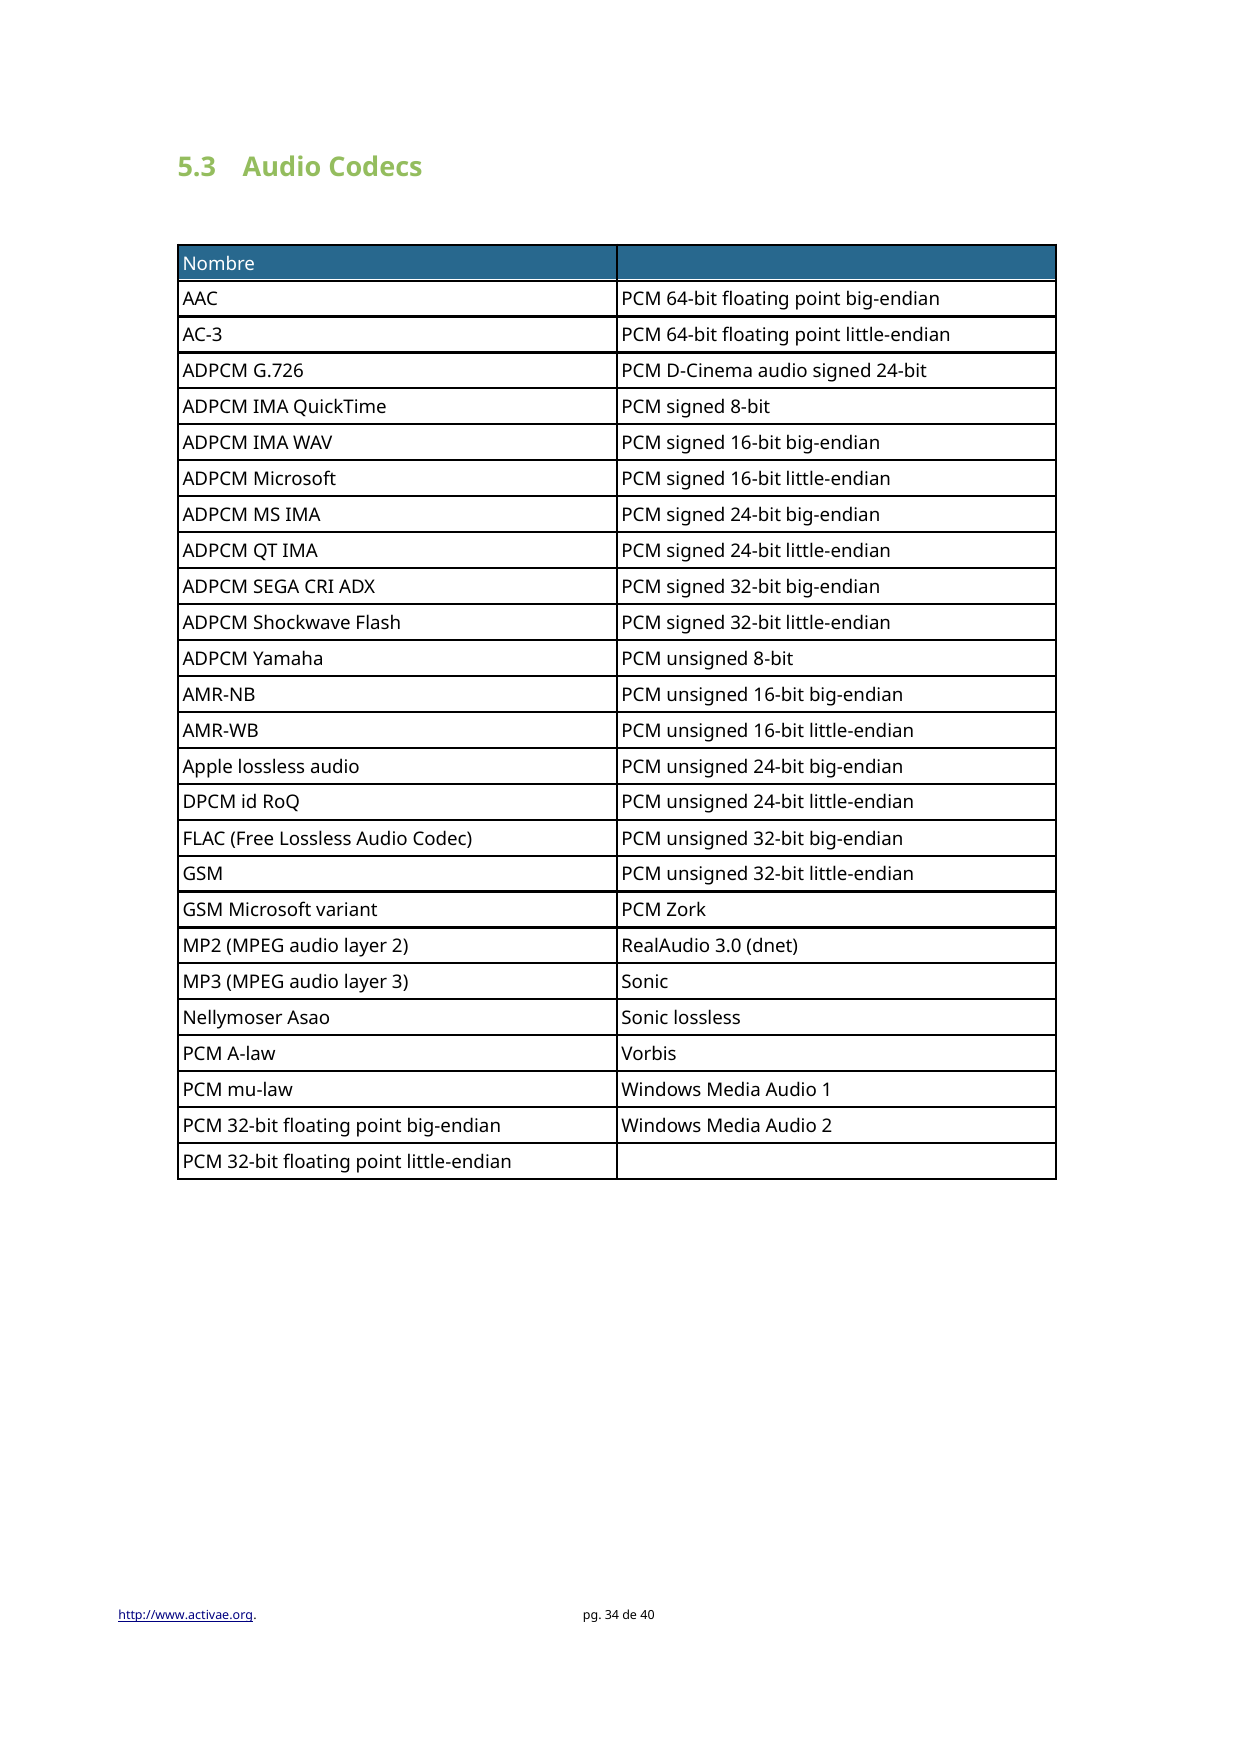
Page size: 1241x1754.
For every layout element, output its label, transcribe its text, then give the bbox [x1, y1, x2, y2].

table_cell PCM unsigned 24-bit little-endian [618, 785, 1055, 818]
table_cell ADPCM G.726 [179, 354, 616, 387]
table_cell DPCM id RoQ [179, 785, 616, 818]
table_cell AC-3 [179, 318, 616, 351]
table_cell Vorbis [618, 1036, 1055, 1070]
table_cell ADPCM Microsoft [179, 461, 616, 495]
table_cell PCM signed 24-bit little-endian [618, 533, 1055, 567]
table_cell Sonic lossless [618, 1000, 1055, 1034]
table_cell [618, 1144, 1055, 1178]
table_cell PCM unsigned 16-bit little-endian [618, 713, 1055, 747]
table_cell RealAudio 3.0 (dnet) [618, 929, 1055, 962]
table_cell GSM [179, 857, 616, 890]
table_cell ADPCM MS IMA [179, 497, 616, 531]
table_cell PCM signed 24-bit big-endian [618, 497, 1055, 531]
table_cell Nellymoser Asao [179, 1000, 616, 1034]
table_cell PCM signed 32-bit little-endian [618, 605, 1055, 639]
table_cell ADPCM SEGA CRI ADX [179, 569, 616, 603]
table_cell PCM unsigned 24-bit big-endian [618, 749, 1055, 783]
table_cell PCM Zork [618, 893, 1055, 926]
table_header [618, 246, 1055, 279]
table_cell Windows Media Audio 1 [618, 1072, 1055, 1106]
table_cell Apple lossless audio [179, 749, 616, 783]
table_cell MP2 (MPEG audio layer 2) [179, 929, 616, 962]
table_cell PCM unsigned 32-bit big-endian [618, 821, 1055, 854]
subtitle Audio Codecs [118, 148, 1122, 184]
table_cell ADPCM QT IMA [179, 533, 616, 567]
table_cell PCM D-Cinema audio signed 24-bit [618, 354, 1055, 387]
table_cell PCM signed 8-bit [618, 389, 1055, 423]
table_cell FLAC (Free Lossless Audio Codec) [179, 821, 616, 854]
table_cell MP3 (MPEG audio layer 3) [179, 964, 616, 998]
table_cell PCM 64-bit floating point big-endian [618, 282, 1055, 315]
table_cell PCM A-law [179, 1036, 616, 1070]
table_cell PCM unsigned 8-bit [618, 641, 1055, 675]
table_cell ADPCM Yamaha [179, 641, 616, 675]
table_cell AAC [179, 282, 616, 315]
table_cell Windows Media Audio 2 [618, 1108, 1055, 1142]
table_cell PCM 32-bit floating point little-endian [179, 1144, 616, 1178]
table_cell ADPCM IMA WAV [179, 425, 616, 459]
table_cell Sonic [618, 964, 1055, 998]
table_cell PCM 32-bit floating point big-endian [179, 1108, 616, 1142]
table_cell PCM unsigned 16-bit big-endian [618, 677, 1055, 711]
table_cell PCM signed 32-bit big-endian [618, 569, 1055, 603]
table_cell ADPCM IMA QuickTime [179, 389, 616, 423]
table_cell GSM Microsoft variant [179, 893, 616, 926]
table_cell PCM 64-bit floating point little-endian [618, 318, 1055, 351]
table_cell PCM mu-law [179, 1072, 616, 1106]
table_cell PCM unsigned 32-bit little-endian [618, 857, 1055, 890]
table_header Nombre [179, 246, 616, 279]
table_cell PCM signed 16-bit little-endian [618, 461, 1055, 495]
table_cell ADPCM Shockwave Flash [179, 605, 616, 639]
table_cell AMR-NB [179, 677, 616, 711]
table_cell PCM signed 16-bit big-endian [618, 425, 1055, 459]
table_cell AMR-WB [179, 713, 616, 747]
